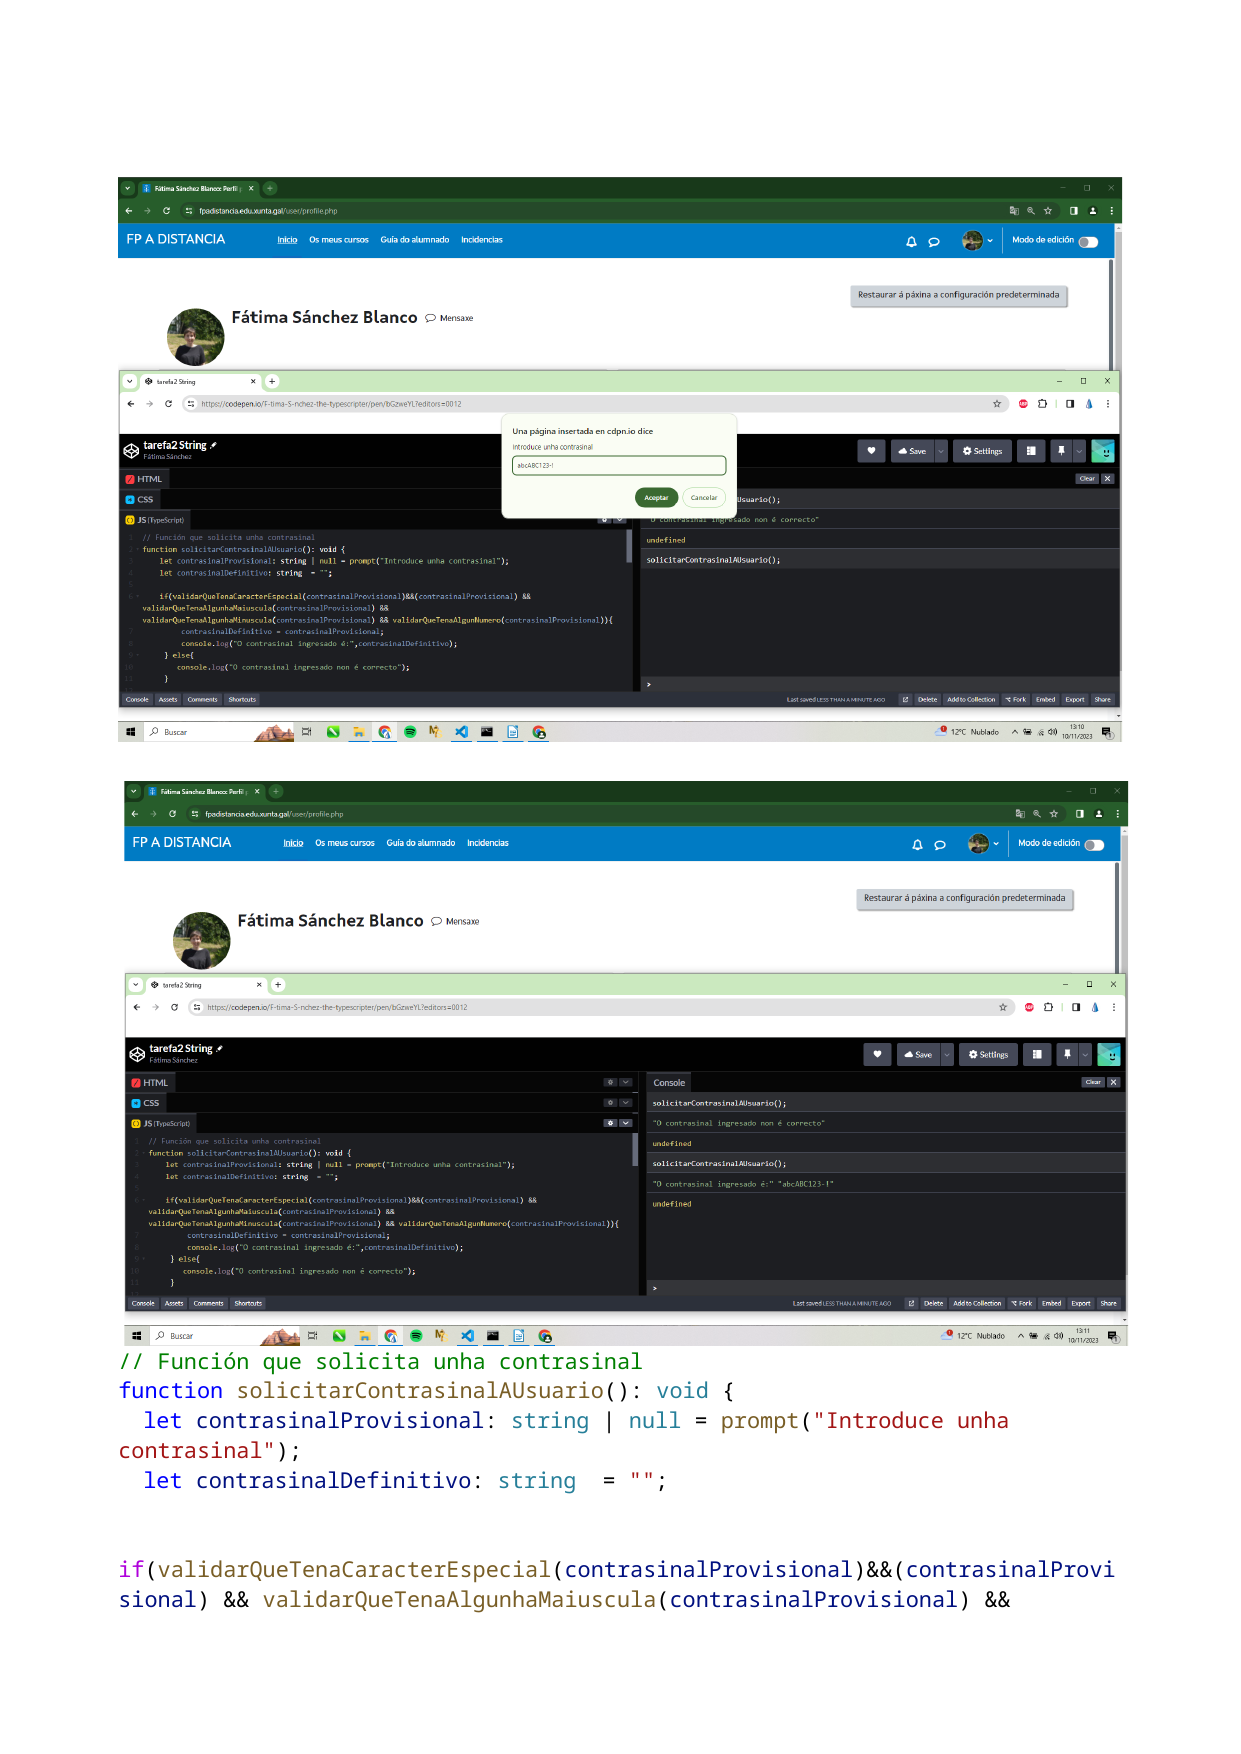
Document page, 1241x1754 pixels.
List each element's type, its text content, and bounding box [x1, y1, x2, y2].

text let contrasinalDefinitivo: string = ""; [118, 1465, 1122, 1494]
picture [118, 177, 1123, 742]
text function solicitarContrasinalAUsuario(): void { [118, 1375, 1122, 1405]
text if(validarQueTenaCaracterEspecial(contrasinalProvisional)&&(contrasinalProvisional) && validarQueTenaAlgunhaMaiuscula(contrasinalProvisional) && [118, 1524, 1122, 1613]
text // Función que solicita unha contrasinal [118, 800, 1122, 1375]
picture [124, 781, 1129, 1346]
text let contrasinalProvisional: string | null = prompt("Introduce unha contrasinal"); [118, 1405, 1122, 1465]
